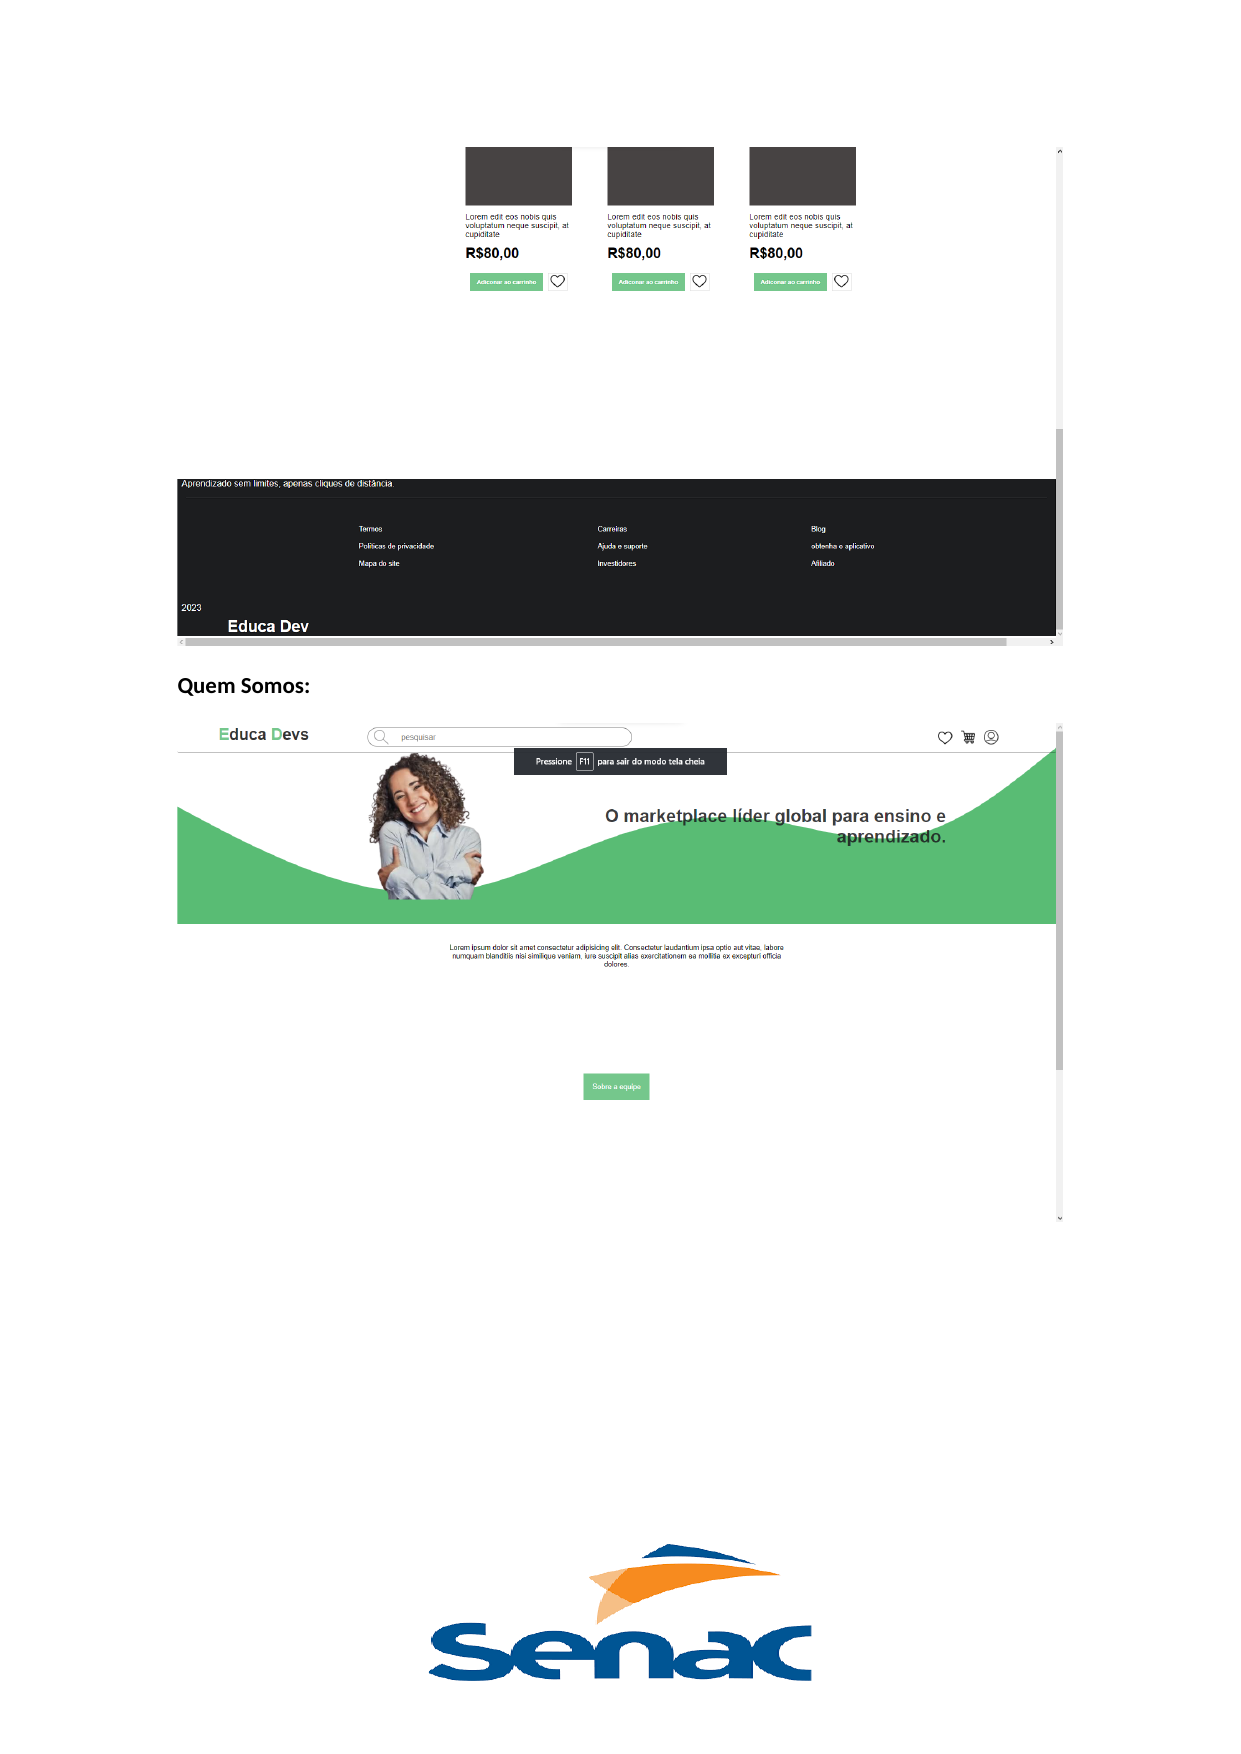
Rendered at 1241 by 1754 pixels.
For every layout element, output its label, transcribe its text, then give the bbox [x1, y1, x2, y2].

picture [177, 147, 1063, 646]
text Quem Somos: [177, 671, 1063, 699]
picture [428, 1544, 812, 1681]
picture [177, 723, 1063, 1222]
